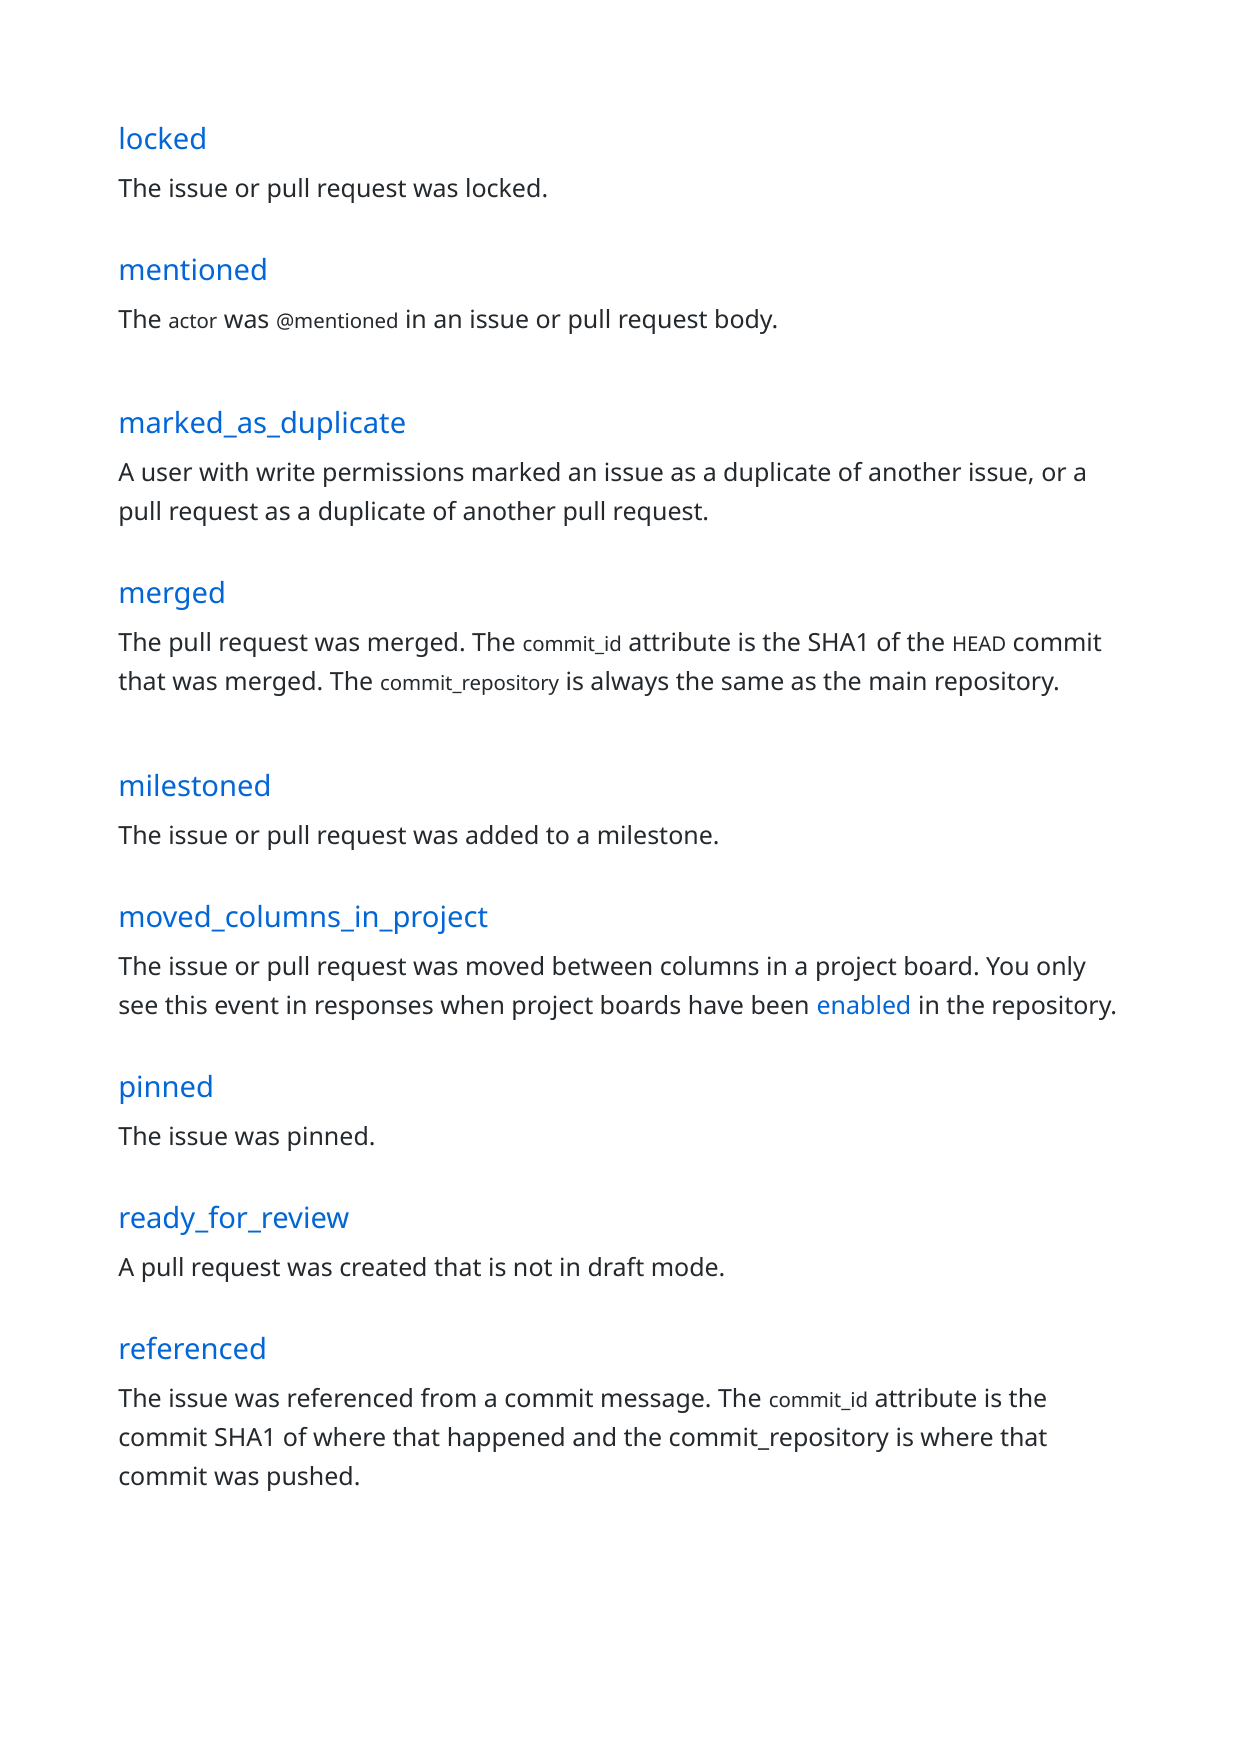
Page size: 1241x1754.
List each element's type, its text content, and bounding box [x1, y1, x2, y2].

text The issue was pinned. [118, 1119, 1122, 1153]
text The issue or pull request was moved between columns in a project board. You only see this event in responses when project boards have been enabled in the repository. [118, 948, 1122, 1022]
text The issue or pull request was locked. [118, 170, 1122, 204]
subtitle referenced [118, 1328, 1122, 1368]
text A user with write permissions marked an issue as a duplicate of another issue, or a pull request as a duplicate of another pull request. [118, 455, 1122, 528]
text The actor was @mentioned in an issue or pull request body. [118, 301, 1122, 335]
text The issue or pull request was added to a milestone. [118, 818, 1122, 852]
subtitle locked [118, 118, 1122, 158]
text A pull request was created that is not in draft mode. [118, 1249, 1122, 1284]
subtitle pinned [118, 1066, 1122, 1106]
text The issue was referenced from a commit message. The commit_id attribute is the commit SHA1 of where that happened and the commit_repository is where that commit was pushed. [118, 1381, 1122, 1493]
subtitle marked_as_duplicate [118, 403, 1122, 442]
subtitle mentioned [118, 249, 1122, 289]
subtitle milestoned [118, 765, 1122, 805]
subtitle moved_columns_in_project [118, 896, 1122, 936]
text The pull request was merged. The commit_id attribute is the SHA1 of the HEAD commit that was merged. The commit_repository is always the same as the main repository. [118, 625, 1122, 698]
subtitle merged [118, 573, 1122, 612]
subtitle ready_for_review [118, 1197, 1122, 1237]
